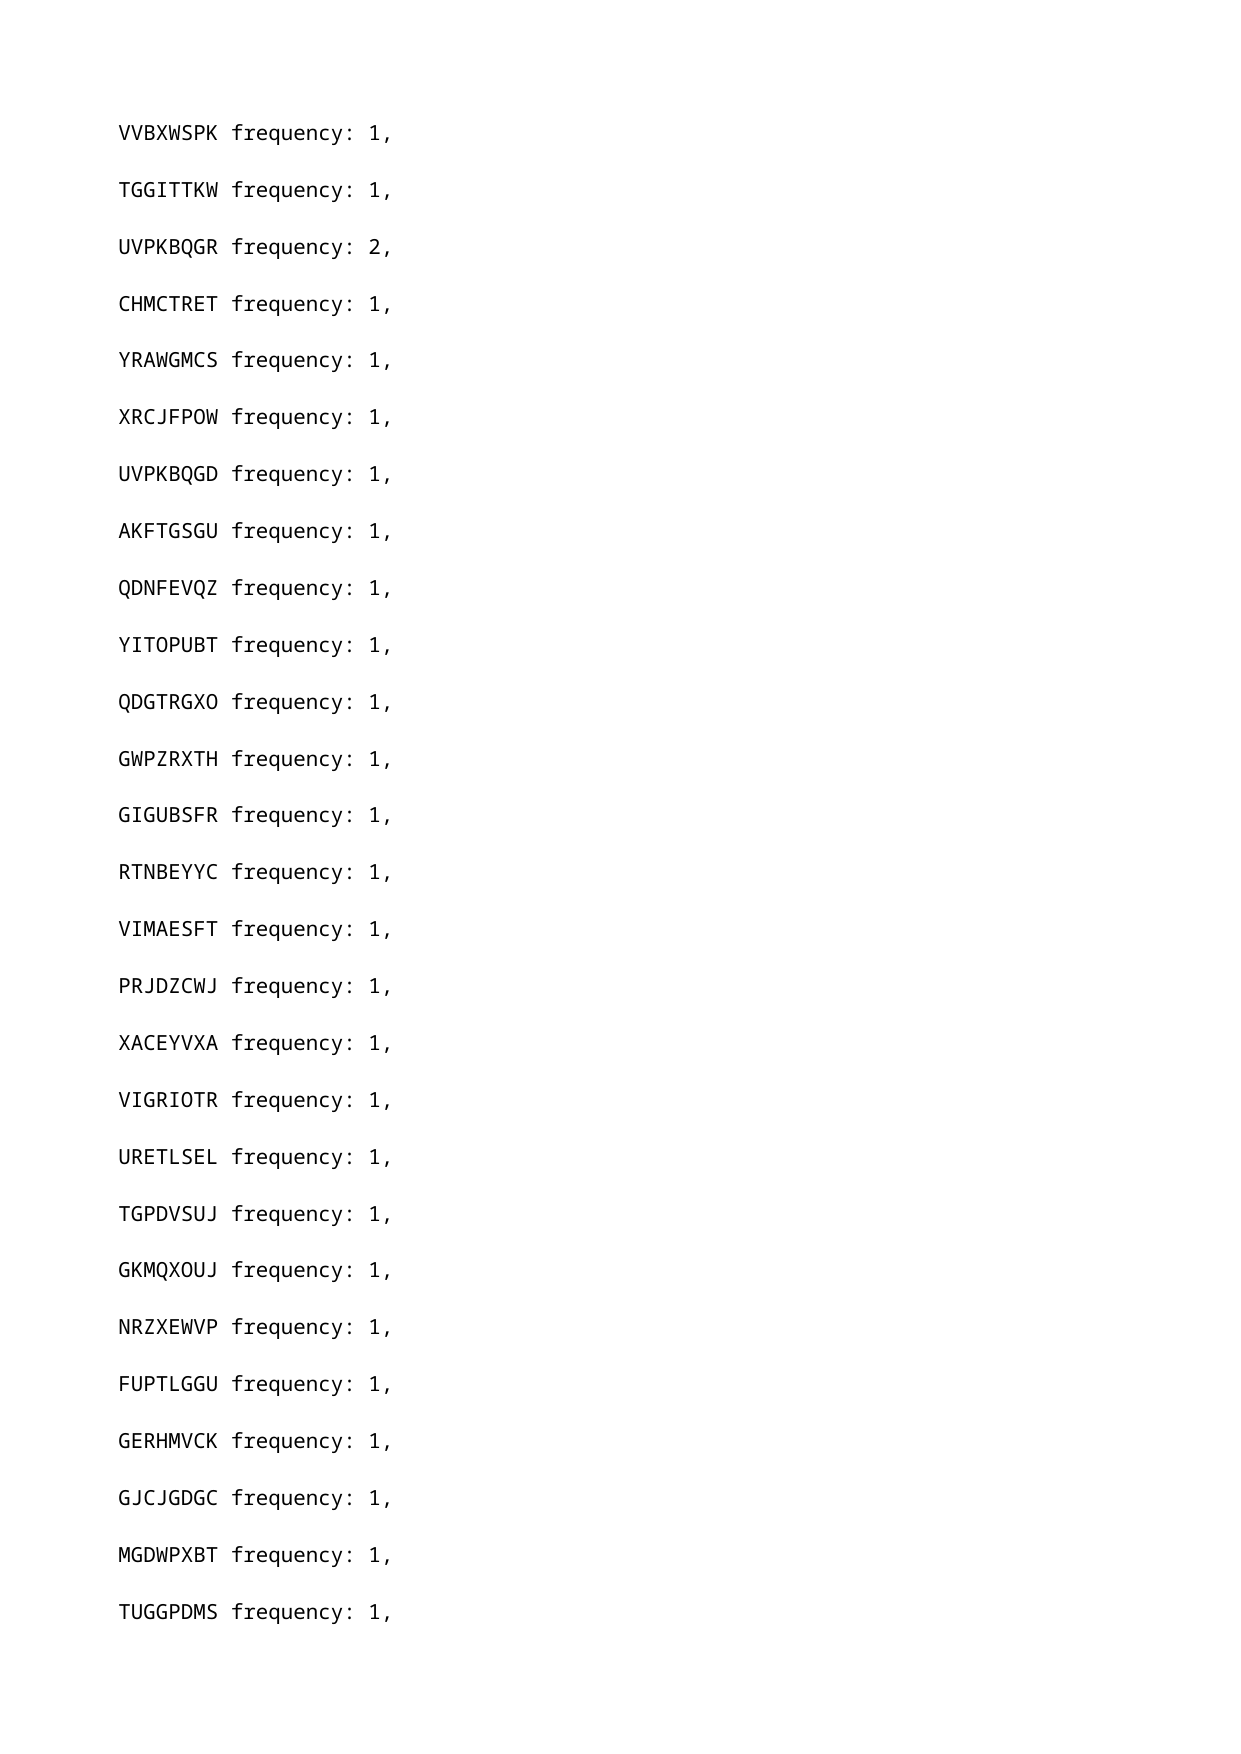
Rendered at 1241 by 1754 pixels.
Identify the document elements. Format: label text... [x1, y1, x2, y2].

text YITOPUBT frequency: 1, [118, 630, 1122, 658]
text QDNFEVQZ frequency: 1, [118, 573, 1122, 602]
text CHMCTRET frequency: 1, [118, 289, 1122, 317]
text GKMQXOUJ frequency: 1, [118, 1256, 1122, 1284]
text GJCJGDGC frequency: 1, [118, 1483, 1122, 1512]
text TGGITTKW frequency: 1, [118, 175, 1122, 203]
text QDGTRGXO frequency: 1, [118, 687, 1122, 715]
text UVPKBQGR frequency: 2, [118, 232, 1122, 260]
text NRZXEWVP frequency: 1, [118, 1312, 1122, 1341]
text VIGRIOTR frequency: 1, [118, 1085, 1122, 1113]
text XACEYVXA frequency: 1, [118, 1028, 1122, 1057]
text XRCJFPOW frequency: 1, [118, 402, 1122, 431]
text URETLSEL frequency: 1, [118, 1142, 1122, 1170]
text GIGUBSFR frequency: 1, [118, 801, 1122, 829]
text GERHMVCK frequency: 1, [118, 1426, 1122, 1455]
text YRAWGMCS frequency: 1, [118, 346, 1122, 374]
text MGDWPXBT frequency: 1, [118, 1540, 1122, 1568]
text GWPZRXTH frequency: 1, [118, 744, 1122, 772]
text TUGGPDMS frequency: 1, [118, 1597, 1122, 1625]
text FUPTLGGU frequency: 1, [118, 1369, 1122, 1398]
text AKFTGSGU frequency: 1, [118, 516, 1122, 545]
text VIMAESFT frequency: 1, [118, 914, 1122, 943]
text VVBXWSPK frequency: 1, [118, 118, 1122, 147]
text RTNBEYYC frequency: 1, [118, 857, 1122, 886]
text PRJDZCWJ frequency: 1, [118, 971, 1122, 1000]
text TGPDVSUJ frequency: 1, [118, 1199, 1122, 1227]
text UVPKBQGD frequency: 1, [118, 459, 1122, 488]
